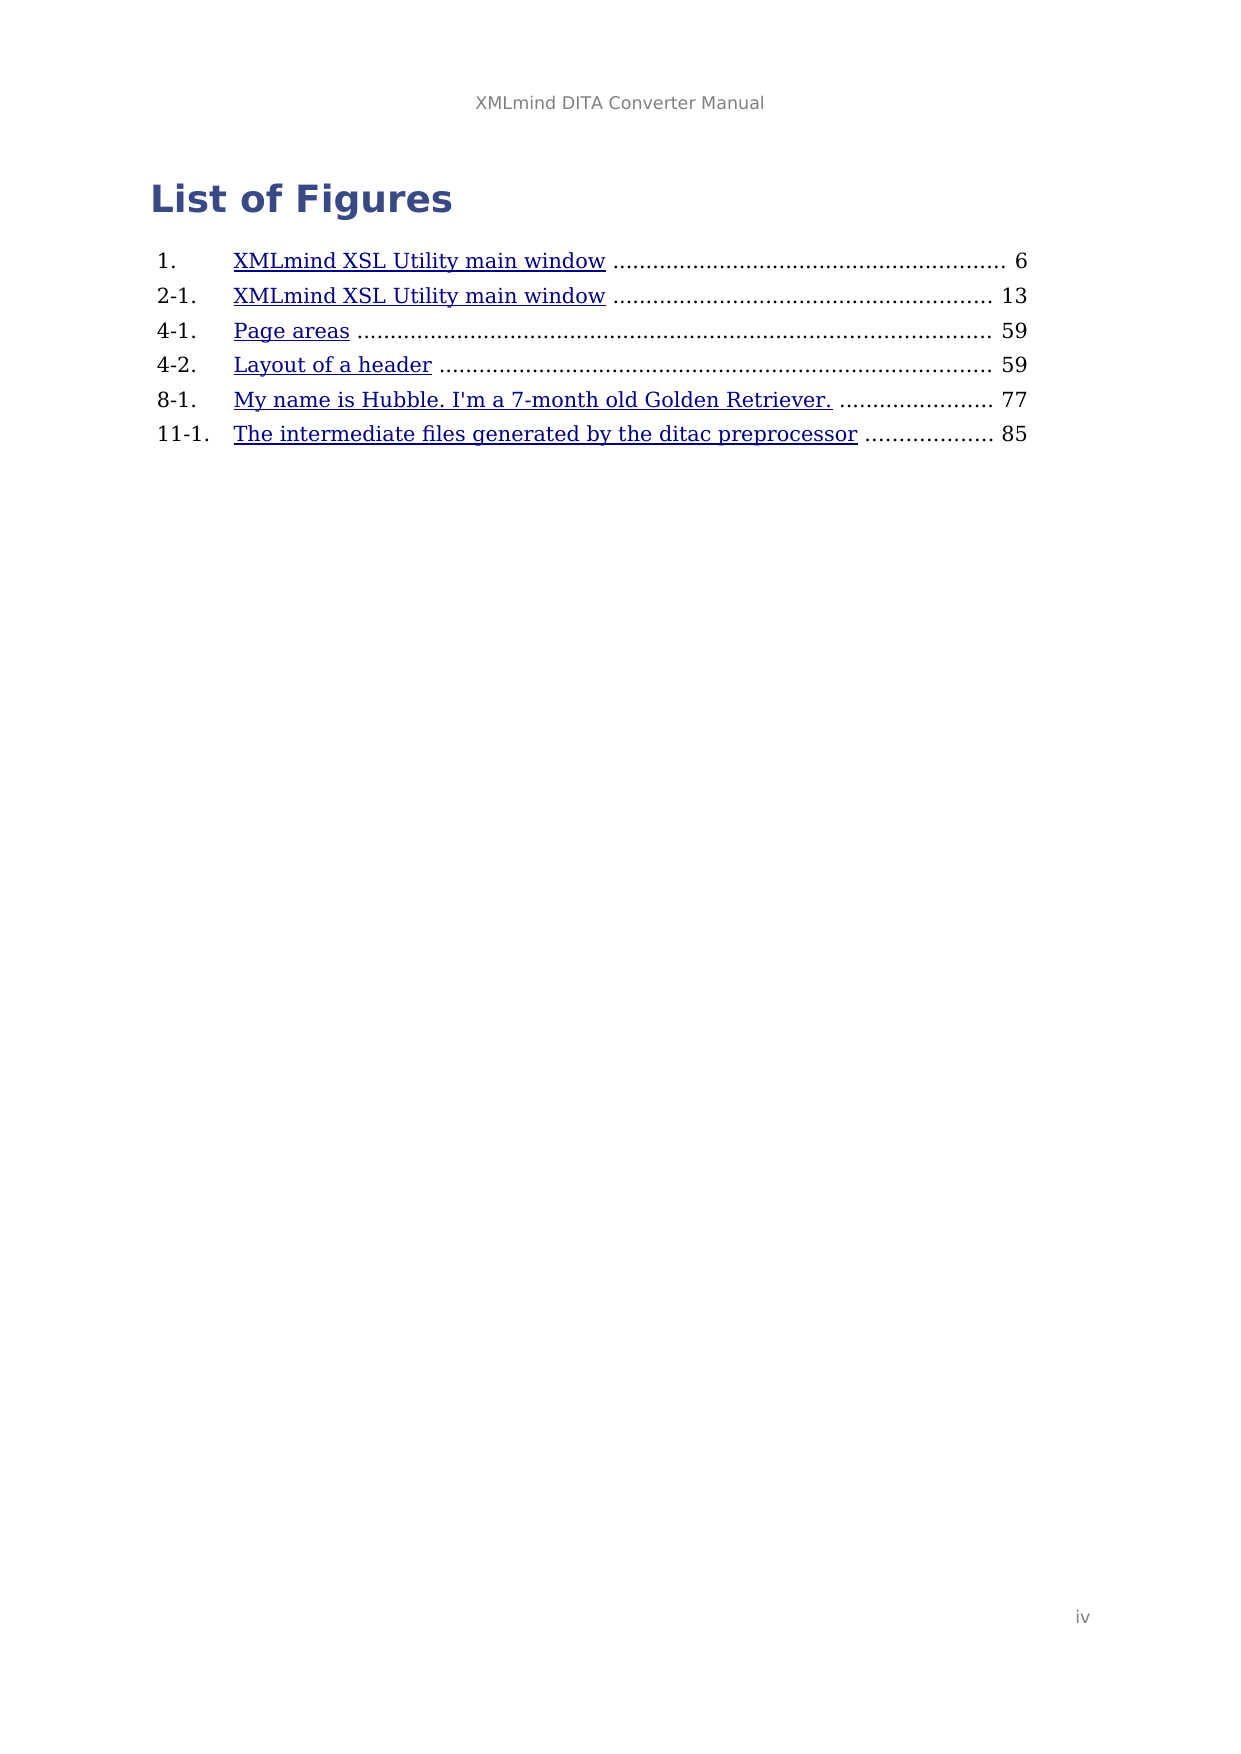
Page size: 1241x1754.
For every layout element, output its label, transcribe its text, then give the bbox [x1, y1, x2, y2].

subtitle List of Figures [150, 178, 1090, 221]
text 4-1. Page areas 0 [150, 315, 1090, 343]
text 8-1. My name is Hubble. I'm a 7-month old Golden Retriever. 0 [150, 384, 1090, 412]
text 1. XMLmind XSL Utility main window 0 [150, 246, 1090, 274]
text 11-1. The intermediate files generated by the ditac preprocessor 0 [150, 419, 1090, 447]
text 2-1. XMLmind XSL Utility main window 0 [150, 281, 1090, 308]
text 4-2. Layout of a header 0 [150, 350, 1090, 378]
